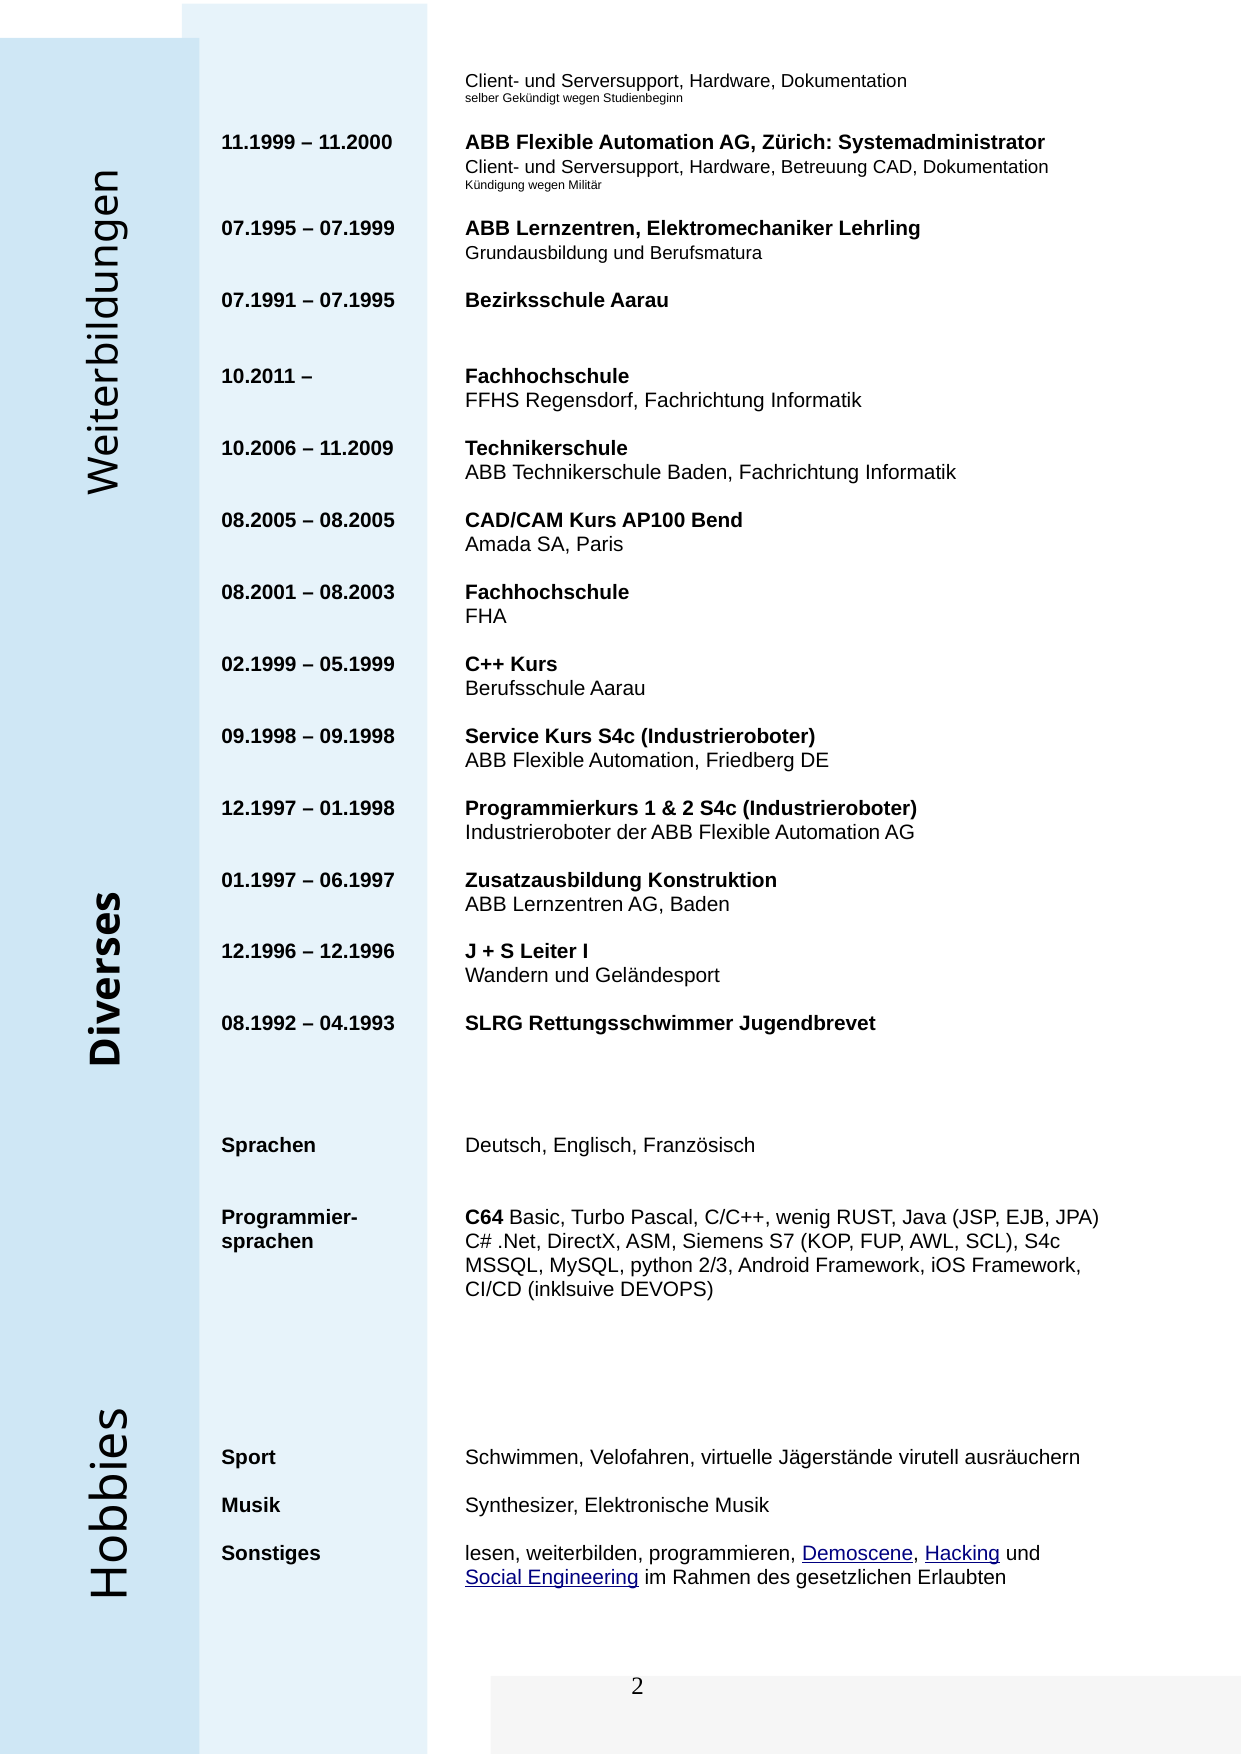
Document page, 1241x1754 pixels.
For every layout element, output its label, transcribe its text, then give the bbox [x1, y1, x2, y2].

text Kündigung wegen Militär [428, 177, 1122, 192]
text Sport Schwimmen, Velofahren, virtuelle Jägerstände virutell ausräuchern [428, 1445, 1122, 1469]
text 08.2005 – 08.2005 CAD/CAM Kurs AP100 Bend [428, 508, 1122, 532]
text 07.1991 – 07.1995 Bezirksschule Aarau [428, 288, 1122, 312]
text Musik Synthesizer, Elektronische Musik [428, 1493, 1122, 1517]
text 08.1992 – 04.1993 SLRG Rettungsschwimmer Jugendbrevet [428, 1011, 1122, 1035]
text Industrieroboter der ABB Flexible Automation AG [428, 819, 1122, 843]
text 01.1997 – 06.1997 Zusatzausbildung Konstruktion [428, 867, 1122, 891]
text 02.1999 – 05.1999 C++ Kurs [428, 652, 1122, 676]
text Wandern und Geländesport [428, 963, 1122, 987]
text FHA [428, 604, 1122, 628]
text FFHS Regensdorf, Fachrichtung Informatik [428, 388, 1122, 412]
text ABB Technikerschule Baden, Fachrichtung Informatik [428, 460, 1122, 484]
text selber Gekündigt wegen Studienbeginn [428, 91, 1122, 106]
text Berufsschule Aarau [428, 676, 1122, 700]
text ABB Flexible Automation, Friedberg DE [428, 748, 1122, 772]
text 11.1999 – 11.2000 ABB Flexible Automation AG, Zürich: Systemadministrator [428, 129, 1122, 153]
text Sprachen Deutsch, Englisch, Französisch [428, 1133, 1122, 1157]
text Social Engineering im Rahmen des gesetzlichen Erlaubten [428, 1564, 1122, 1588]
text 08.2001 – 08.2003 Fachhochschule [428, 580, 1122, 604]
text ABB Lernzentren AG, Baden [428, 891, 1122, 915]
text 10.2011 – Fachhochschule [428, 364, 1122, 388]
text sprachen C# .Net, DirectX, ASM, Siemens S7 (KOP, FUP, AWL, SCL), S4c MSSQL, MySQL, python 2/3, Android Framework, iOS Framework, [428, 1229, 1122, 1277]
text Client- und Serversupport, Hardware, Dokumentation [428, 69, 1122, 91]
text 07.1995 – 07.1999 ABB Lernzentren, Elektromechaniker Lehrling [428, 216, 1122, 240]
text Amada SA, Paris [428, 532, 1122, 556]
text 10.2006 – 11.2009 Technikerschule [428, 436, 1122, 460]
text Grundausbildung und Berufsmatura [428, 240, 1122, 264]
text CI/CD (inklsuive DEVOPS) [428, 1277, 1122, 1301]
text Client- und Serversupport, Hardware, Betreuung CAD, Dokumentation [428, 153, 1122, 177]
text 09.1998 – 09.1998 Service Kurs S4c (Industrieroboter) [428, 724, 1122, 748]
text 12.1996 – 12.1996 J + S Leiter I [428, 939, 1122, 963]
text 12.1997 – 01.1998 Programmierkurs 1 & 2 S4c (Industrieroboter) [428, 796, 1122, 819]
text Sonstiges lesen, weiterbilden, programmieren, Demoscene, Hacking und [428, 1541, 1122, 1564]
text Programmier- C64 Basic, Turbo Pascal, C/C++, wenig RUST, Java (JSP, EJB, JPA) [428, 1205, 1122, 1229]
